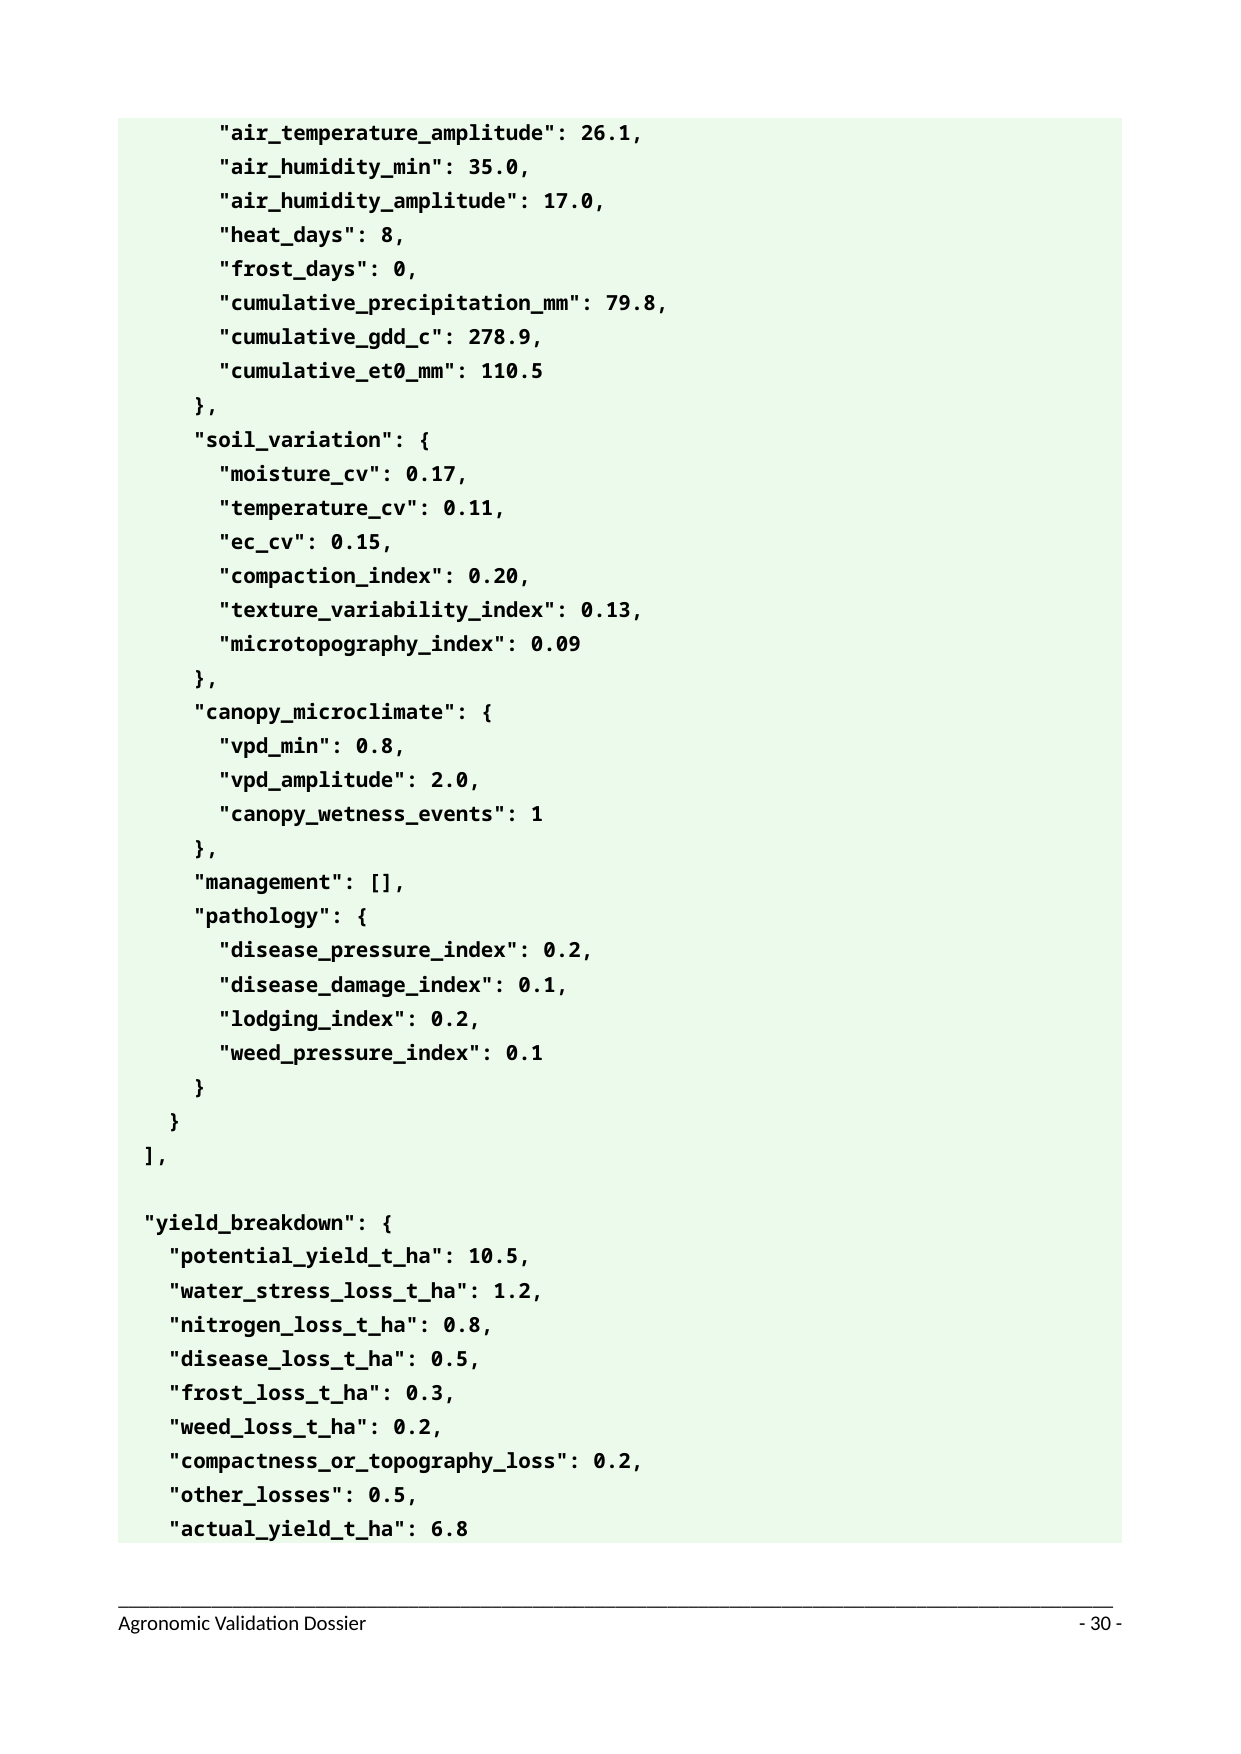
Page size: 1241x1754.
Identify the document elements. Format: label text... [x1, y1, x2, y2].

text "air_humidity_min": 35.0, [118, 152, 1122, 181]
text "disease_pressure_index": 0.2, [118, 936, 1122, 964]
text "canopy_wetness_events": 1 [118, 799, 1122, 828]
text "compaction_index": 0.20, [118, 561, 1122, 589]
text ], [118, 1140, 1122, 1168]
text "canopy_microclimate": { [118, 697, 1122, 726]
text "frost_days": 0, [118, 254, 1122, 283]
text "cumulative_precipitation_mm": 79.8, [118, 288, 1122, 317]
text "texture_variability_index": 0.13, [118, 595, 1122, 623]
text "cumulative_et0_mm": 110.5 [118, 357, 1122, 385]
text "potential_yield_t_ha": 10.5, [118, 1242, 1122, 1270]
text "water_stress_loss_t_ha": 1.2, [118, 1276, 1122, 1304]
text "disease_damage_index": 0.1, [118, 970, 1122, 998]
text }, [118, 833, 1122, 862]
text "microtopography_index": 0.09 [118, 629, 1122, 657]
text "weed_loss_t_ha": 0.2, [118, 1412, 1122, 1440]
text "actual_yield_t_ha": 6.8 [118, 1514, 1122, 1543]
text }, [118, 663, 1122, 692]
text "temperature_cv": 0.11, [118, 493, 1122, 521]
text "management": [], [118, 867, 1122, 896]
text }, [118, 391, 1122, 419]
text "other_losses": 0.5, [118, 1480, 1122, 1508]
text "disease_loss_t_ha": 0.5, [118, 1344, 1122, 1372]
text "ec_cv": 0.15, [118, 527, 1122, 555]
text "moisture_cv": 0.17, [118, 459, 1122, 487]
text "weed_pressure_index": 0.1 [118, 1038, 1122, 1066]
text "pathology": { [118, 902, 1122, 930]
text "lodging_index": 0.2, [118, 1004, 1122, 1032]
text "vpd_min": 0.8, [118, 731, 1122, 760]
text "yield_breakdown": { [118, 1208, 1122, 1236]
text "compactness_or_topography_loss": 0.2, [118, 1446, 1122, 1474]
text "soil_variation": { [118, 425, 1122, 453]
text "air_temperature_amplitude": 26.1, [118, 118, 1122, 147]
text "nitrogen_loss_t_ha": 0.8, [118, 1310, 1122, 1338]
text } [118, 1106, 1122, 1134]
text "air_humidity_amplitude": 17.0, [118, 186, 1122, 215]
text } [118, 1072, 1122, 1100]
text "heat_days": 8, [118, 220, 1122, 249]
text "vpd_amplitude": 2.0, [118, 765, 1122, 794]
text "frost_loss_t_ha": 0.3, [118, 1378, 1122, 1406]
text "cumulative_gdd_c": 278.9, [118, 322, 1122, 351]
